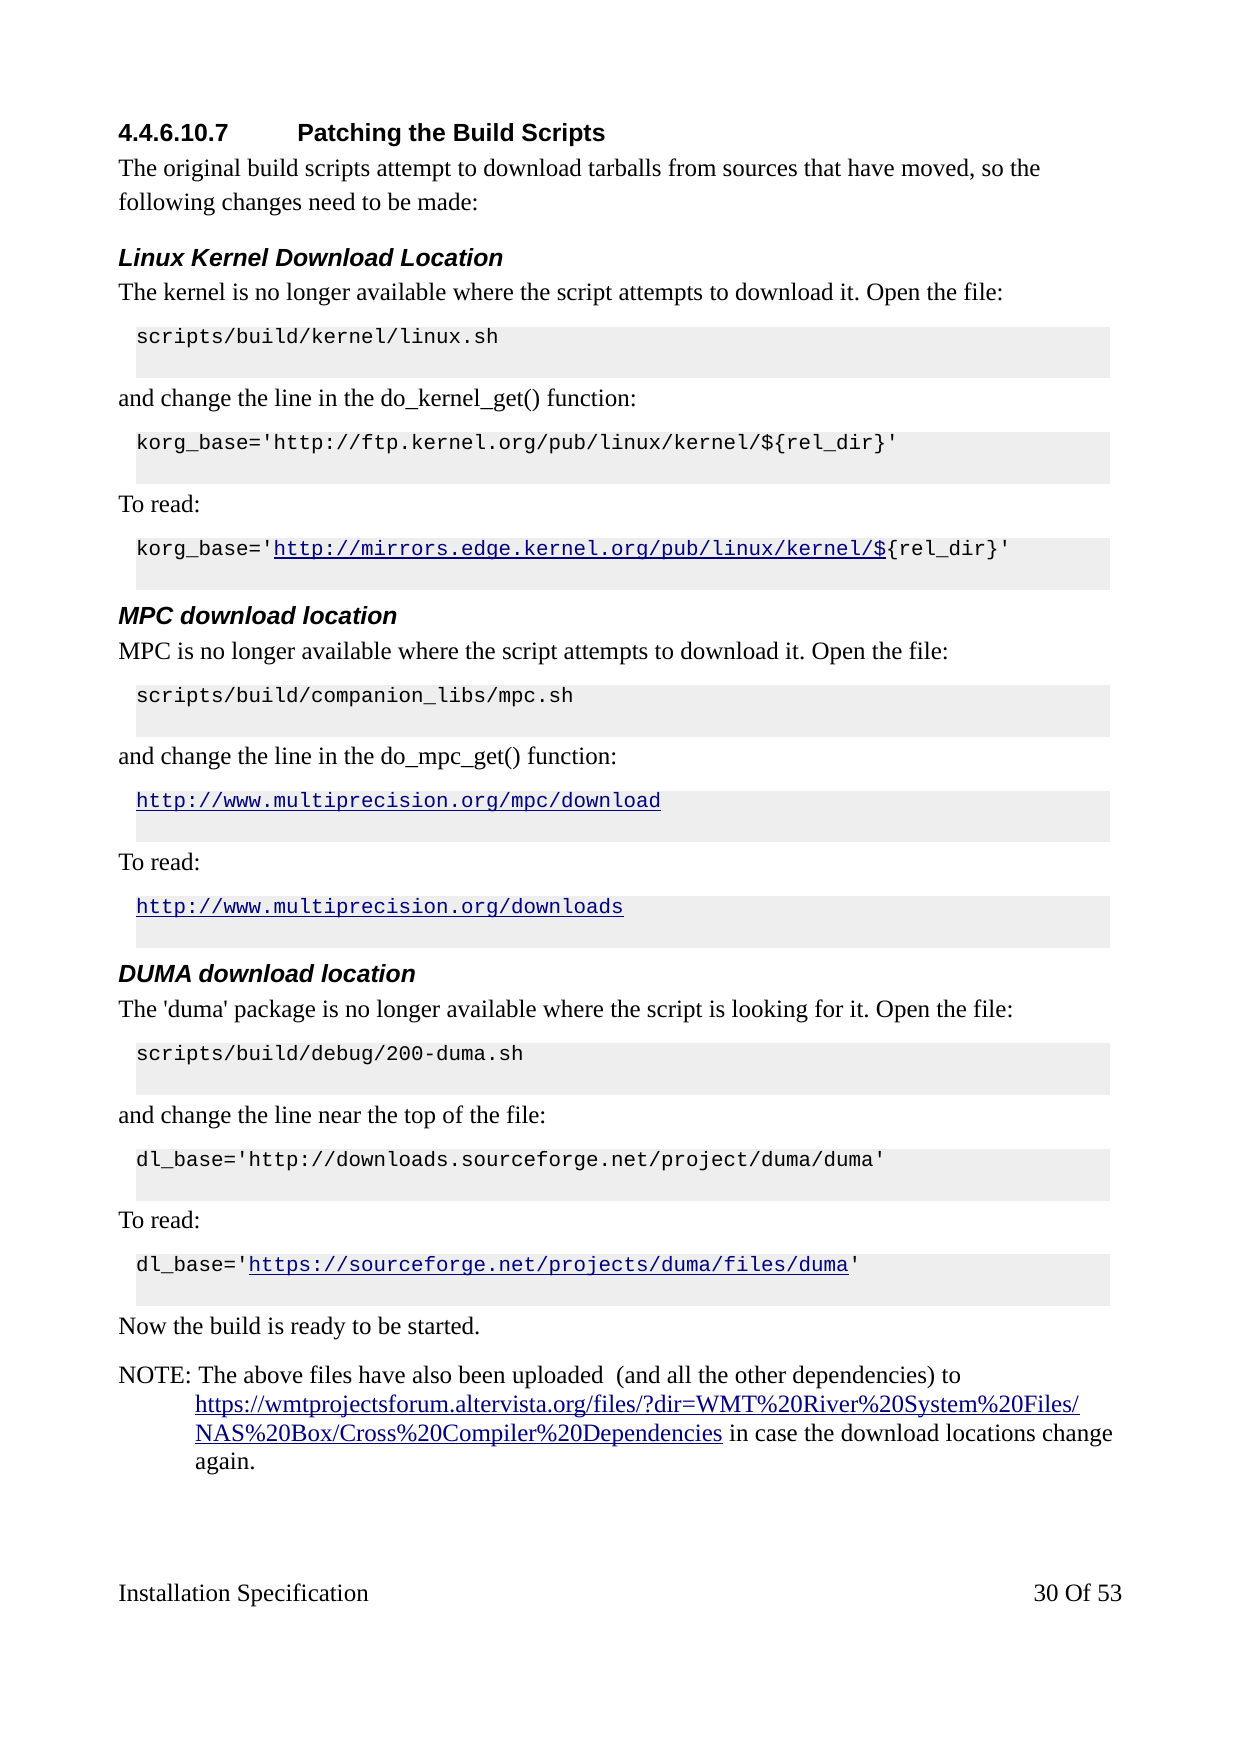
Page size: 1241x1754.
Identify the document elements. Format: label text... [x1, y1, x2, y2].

text The 'duma' package is no longer available where the script is looking for it. Open the file: [118, 994, 1122, 1023]
text dl_base='http://downloads.sourceforge.net/project/duma/duma' [136, 1149, 1110, 1172]
text scripts/build/companion_libs/mpc.sh [136, 685, 1110, 708]
text The original build scripts attempt to download tarballs from sources that have moved, so the following changes need to be made: [118, 153, 1122, 216]
text Now the build is ready to be started. [118, 1311, 1122, 1340]
text To read: [118, 847, 1122, 876]
text The kernel is no longer available where the script attempts to download it. Open the file: [118, 277, 1122, 306]
text scripts/build/kernel/linux.sh [136, 327, 1110, 350]
text http://www.multiprecision.org/mpc/download [136, 791, 1110, 814]
text and change the line near the top of the file: [118, 1100, 1122, 1128]
text scripts/build/debug/200-duma.sh [136, 1043, 1110, 1067]
text To read: [118, 1205, 1122, 1234]
subtitle Linux Kernel Download Location [118, 243, 1122, 271]
text MPC is no longer available where the script attempts to download it. Open the file: [118, 636, 1122, 664]
text To read: [118, 489, 1122, 518]
text NOTE: The above files have also been uploaded (and all the other dependencies) to https://wmtprojectsforum.altervista.org/files/?dir=WMT%20River%20System%20Files/NAS%20Box/Cross%20Compiler%20Dependencies in case the download locations change again. [118, 1360, 1122, 1475]
text korg_base='http://mirrors.edge.kernel.org/pub/linux/kernel/${rel_dir}' [136, 538, 1110, 562]
text and change the line in the do_mpc_get() function: [118, 741, 1122, 770]
text dl_base='https://sourceforge.net/projects/duma/files/duma' [136, 1254, 1110, 1278]
text http://www.multiprecision.org/downloads [136, 896, 1110, 920]
subtitle Patching the Build Scripts [118, 118, 1122, 147]
subtitle DUMA download location [118, 959, 1122, 988]
text and change the line in the do_kernel_get() function: [118, 383, 1122, 412]
subtitle MPC download location [118, 601, 1122, 629]
text korg_base='http://ftp.kernel.org/pub/linux/kernel/${rel_dir}' [136, 432, 1110, 456]
